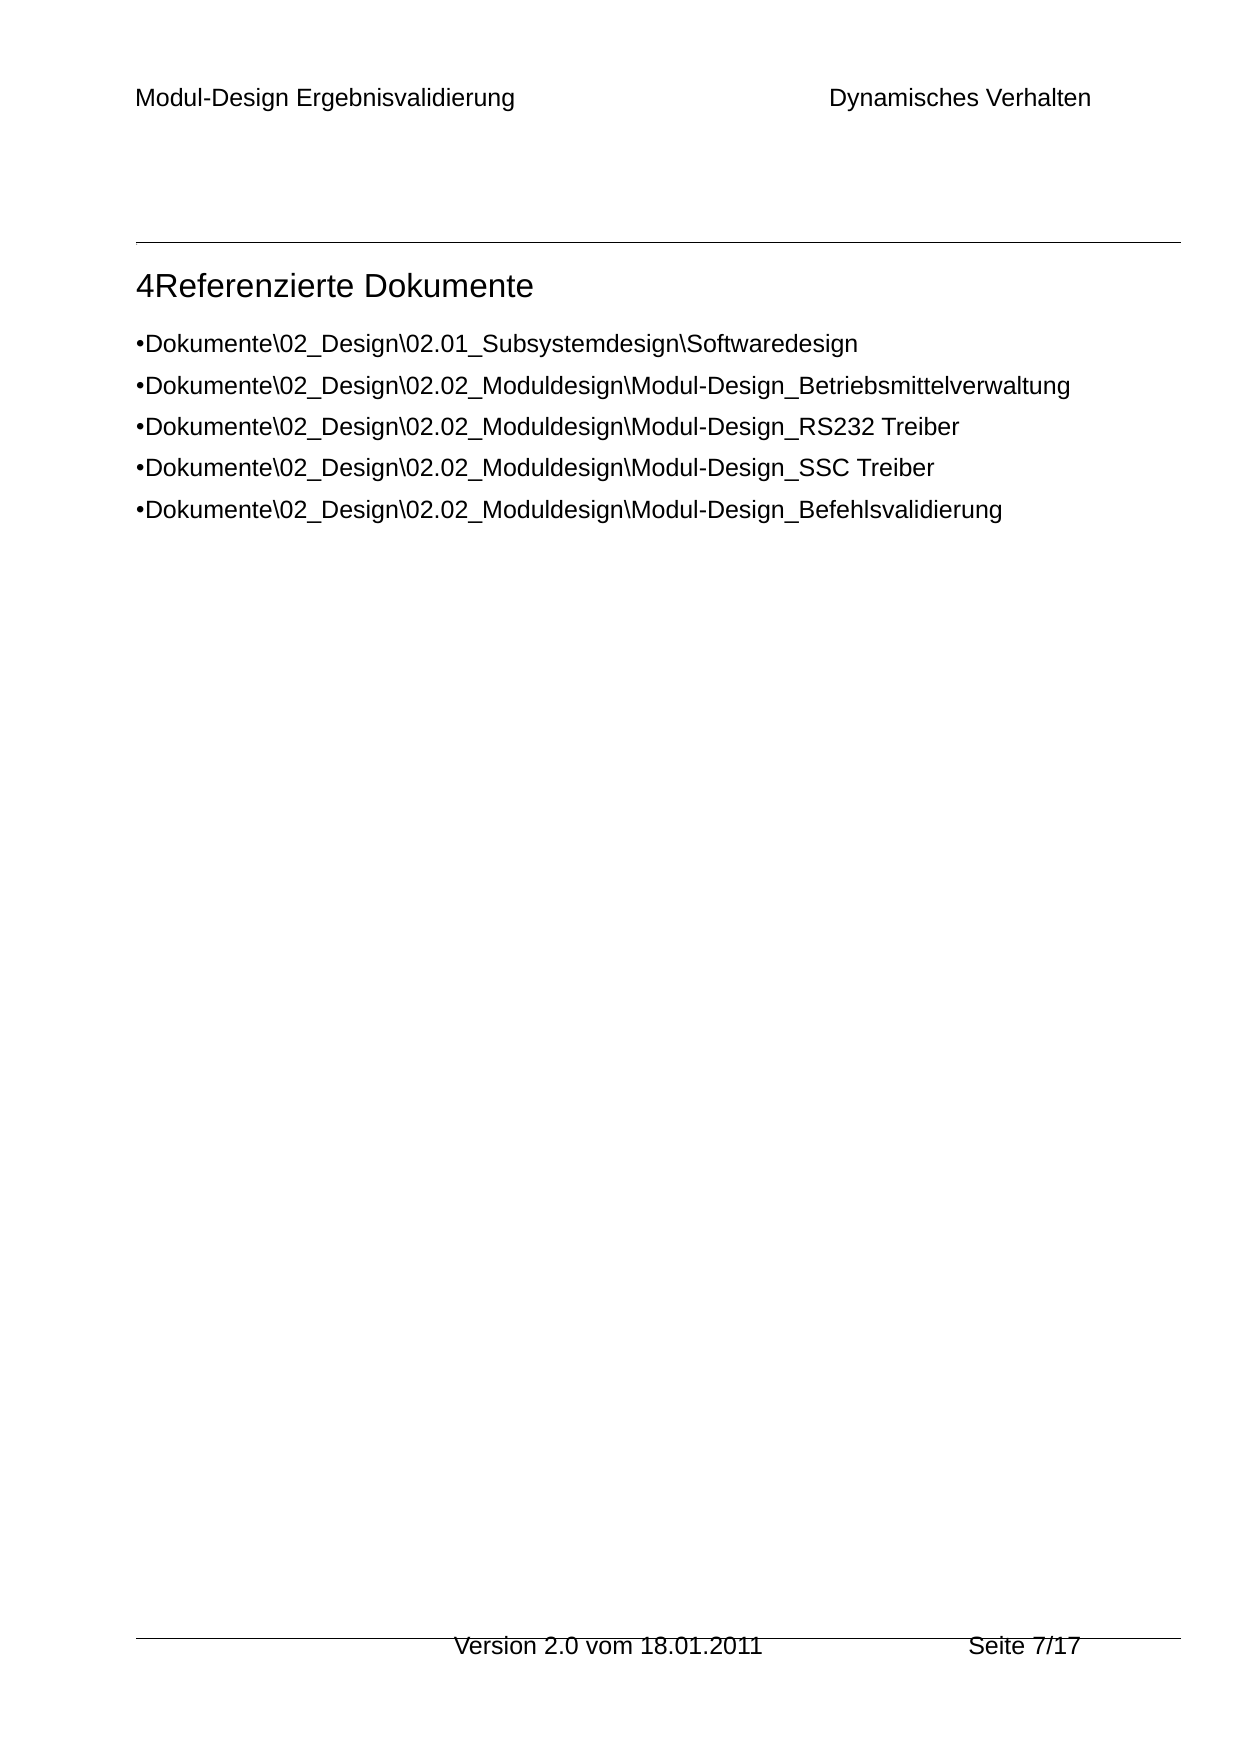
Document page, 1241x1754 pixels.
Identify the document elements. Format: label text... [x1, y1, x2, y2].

list Dokumente\02_Design\02.01_Subsystemdesign\Softwaredesign [136, 329, 1181, 358]
subtitle Referenzierte Dokumente [136, 266, 1181, 304]
list Dokumente\02_Design\02.02_Moduldesign\Modul-Design_RS232 Treiber [136, 412, 1181, 441]
list Dokumente\02_Design\02.02_Moduldesign\Modul-Design_SSC Treiber [136, 453, 1181, 482]
list Dokumente\02_Design\02.02_Moduldesign\Modul-Design_Befehlsvalidierung [136, 495, 1181, 523]
list Dokumente\02_Design\02.02_Moduldesign\Modul-Design_Betriebsmittelverwaltung [136, 371, 1181, 399]
